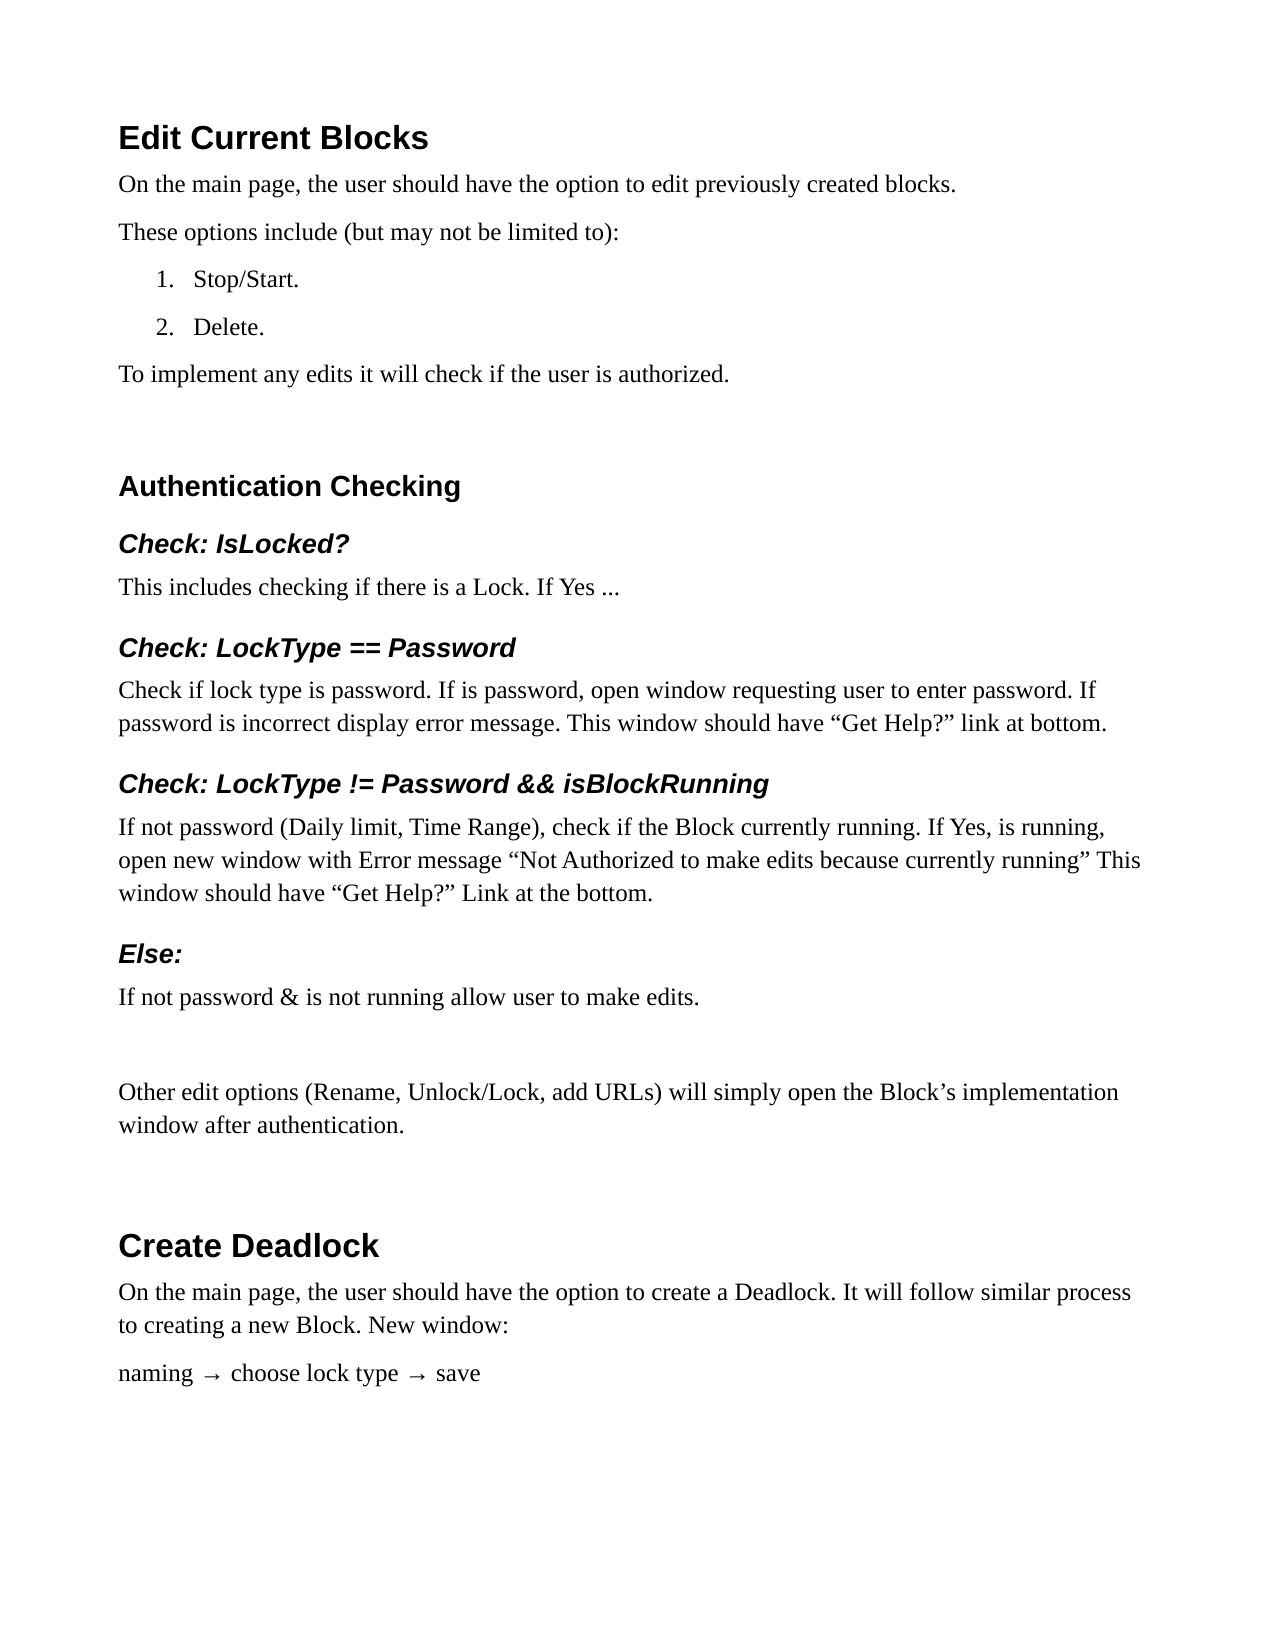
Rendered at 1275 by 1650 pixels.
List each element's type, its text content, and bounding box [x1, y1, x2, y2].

text Check if lock type is password. If is password, open window requesting user to enter password. If password is incorrect display error message. This window should have “Get Help?” link at bottom. [118, 675, 1157, 737]
list Stop/Start. [156, 264, 1157, 293]
list Delete. [156, 312, 1157, 341]
subtitle Check: LockType != Password && isBlockRunning [118, 768, 1157, 800]
text On the main page, the user should have the option to create a Deadlock. It will follow similar process to creating a new Block. New window: [118, 1277, 1157, 1339]
text If not password & is not running allow user to make edits. [118, 982, 1157, 1011]
text To implement any edits it will check if the user is authorized. [118, 359, 1157, 388]
subtitle Authentication Checking [118, 469, 1157, 503]
subtitle Edit Current Blocks [118, 118, 1157, 157]
text If not password (Daily limit, Time Range), check if the Block currently running. If Yes, is running, open new window with Error message “Not Authorized to make edits because currently running” This window should have “Get Help?” Link at the bottom. [118, 812, 1157, 907]
text naming → choose lock type → save [118, 1358, 1157, 1387]
text These options include (but may not be limited to): [118, 217, 1157, 245]
text This includes checking if there is a Lock. If Yes ... [118, 572, 1157, 600]
subtitle Else: [118, 938, 1157, 970]
subtitle Check: LockType == Password [118, 632, 1157, 663]
text Other edit options (Rename, Unlock/Lock, add URLs) will simply open the Block’s implementation window after authentication. [118, 1077, 1157, 1139]
text On the main page, the user should have the option to edit previously created blocks. [118, 169, 1157, 198]
subtitle Create Deadlock [118, 1226, 1157, 1265]
subtitle Check: IsLocked? [118, 528, 1157, 559]
